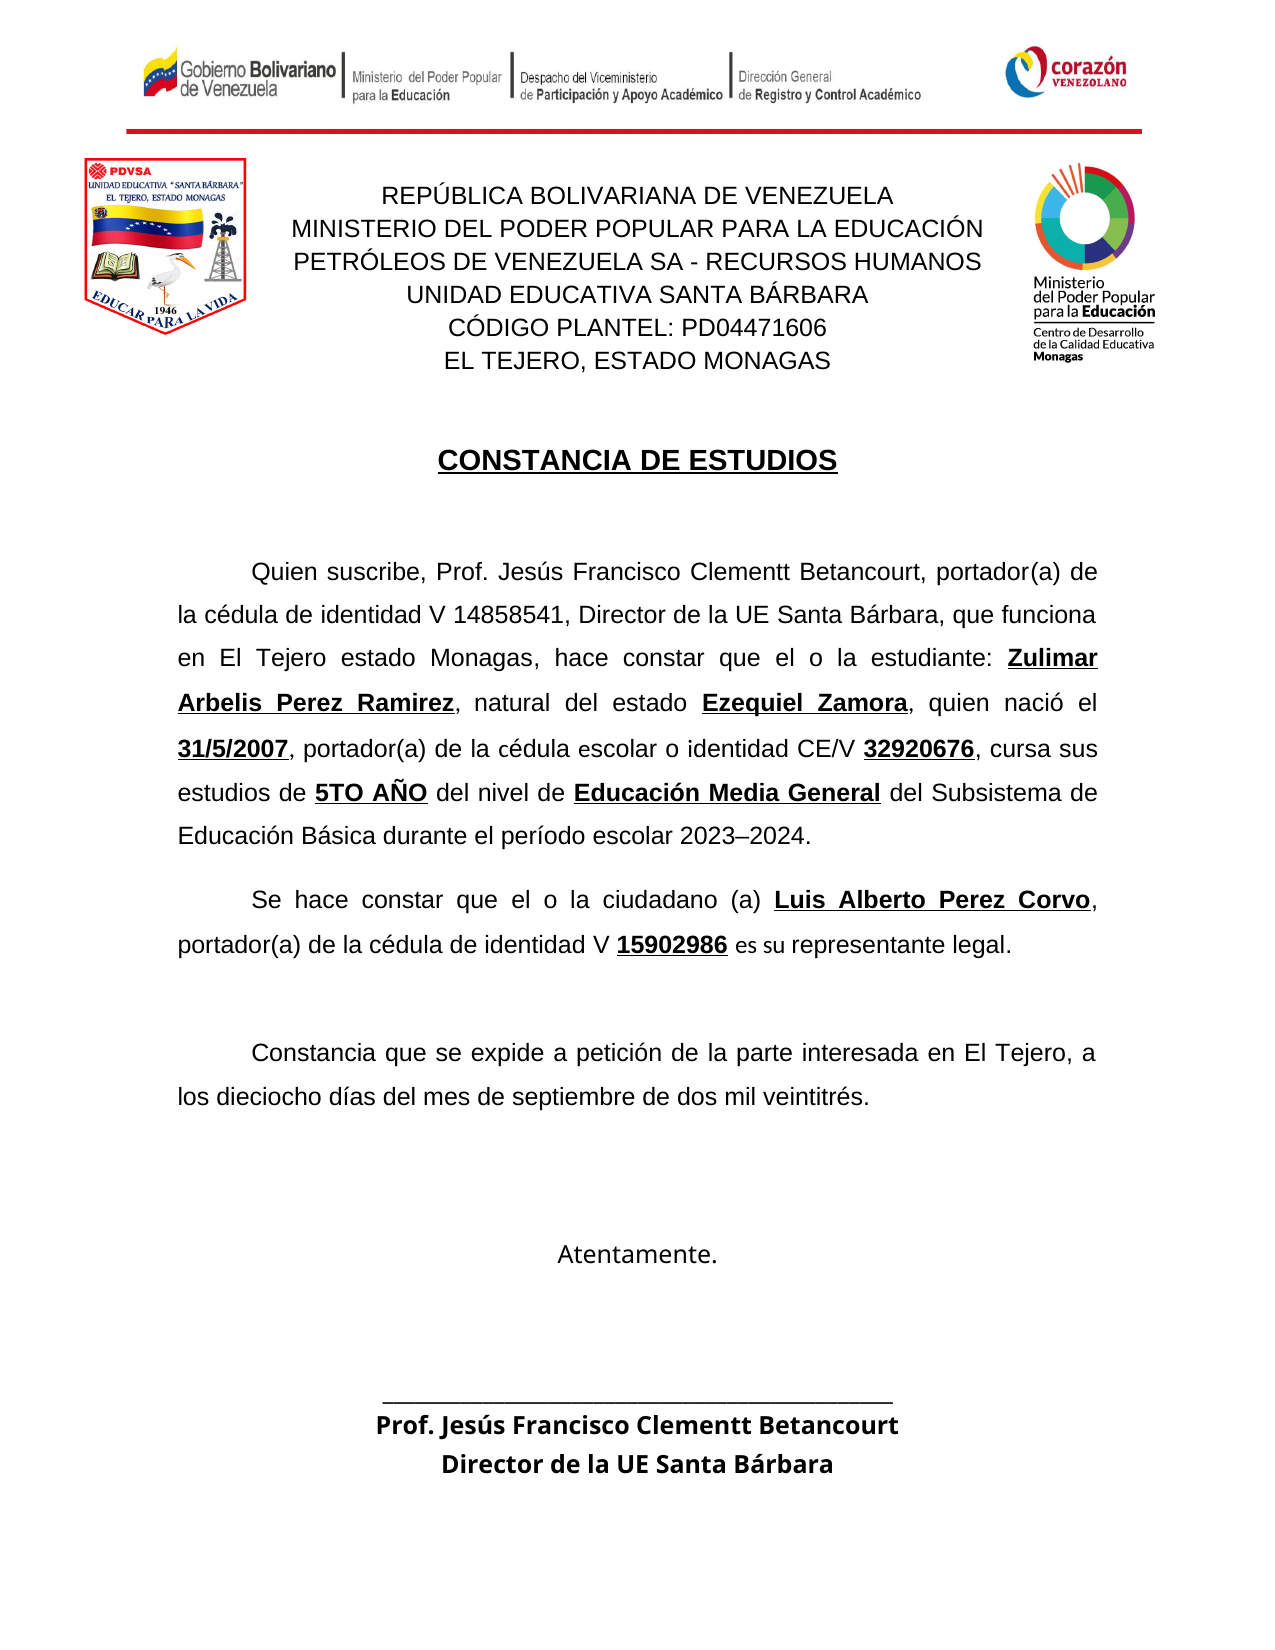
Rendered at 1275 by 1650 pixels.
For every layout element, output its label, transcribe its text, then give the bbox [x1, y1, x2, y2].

text Constancia que se expide a petición de la parte interesada en El Tejero, a los dieciocho días del mes de septiembre de dos mil veintitrés. [177, 1038, 1098, 1110]
text Prof. Jesús Francisco Clementt Betancourt [177, 1407, 1098, 1441]
text ______________________________________________ [177, 1373, 1098, 1407]
picture [978, 153, 1200, 377]
text UNIDAD EDUCATIVA SANTA BÁRBARA [252, 280, 978, 308]
text CÓDIGO PLANTEL: PD04471606 [177, 313, 978, 341]
subtitle PETRÓLEOS DE VENEZUELA SA - RECURSOS HUMANOS [252, 247, 978, 275]
text Atentamente. [177, 1237, 1098, 1271]
text Director de la UE Santa Bárbara [177, 1447, 1098, 1481]
text Se hace constar que el o la ciudadano (a) Luis Alberto Perez Corvo, portador(a) de la cédula de identidad V 15902986 es su representante legal. [177, 885, 1098, 959]
picture [126, 11, 1142, 134]
text EL TEJERO, ESTADO MONAGAS [177, 346, 978, 374]
subtitle CONSTANCIA DE ESTUDIOS [177, 443, 1098, 476]
text Quien suscribe, Prof. Jesús Francisco Clementt Betancourt, portador(a) de la cédula de identidad V 14858541, Director de la UE Santa Bárbara, que funciona en El Tejero estado Monagas, hace constar que el o la estudiante: Zulimar Arbelis Perez Ramirez, natural del estado Ezequiel Zamora, quien nació el 31/5/2007, portador(a) de la cédula escolar o identidad CE/V 32920676, cursa sus estudios de 5TO AÑO del nivel de Educación Media General del Subsistema de Educación Básica durante el período escolar 2023–2024. [177, 557, 1098, 849]
subtitle MINISTERIO DEL PODER POPULAR PARA LA EDUCACIÓN [252, 214, 978, 242]
subtitle REPÚBLICA BOLIVARIANA DE VENEZUELA [252, 181, 978, 209]
picture [79, 158, 252, 335]
